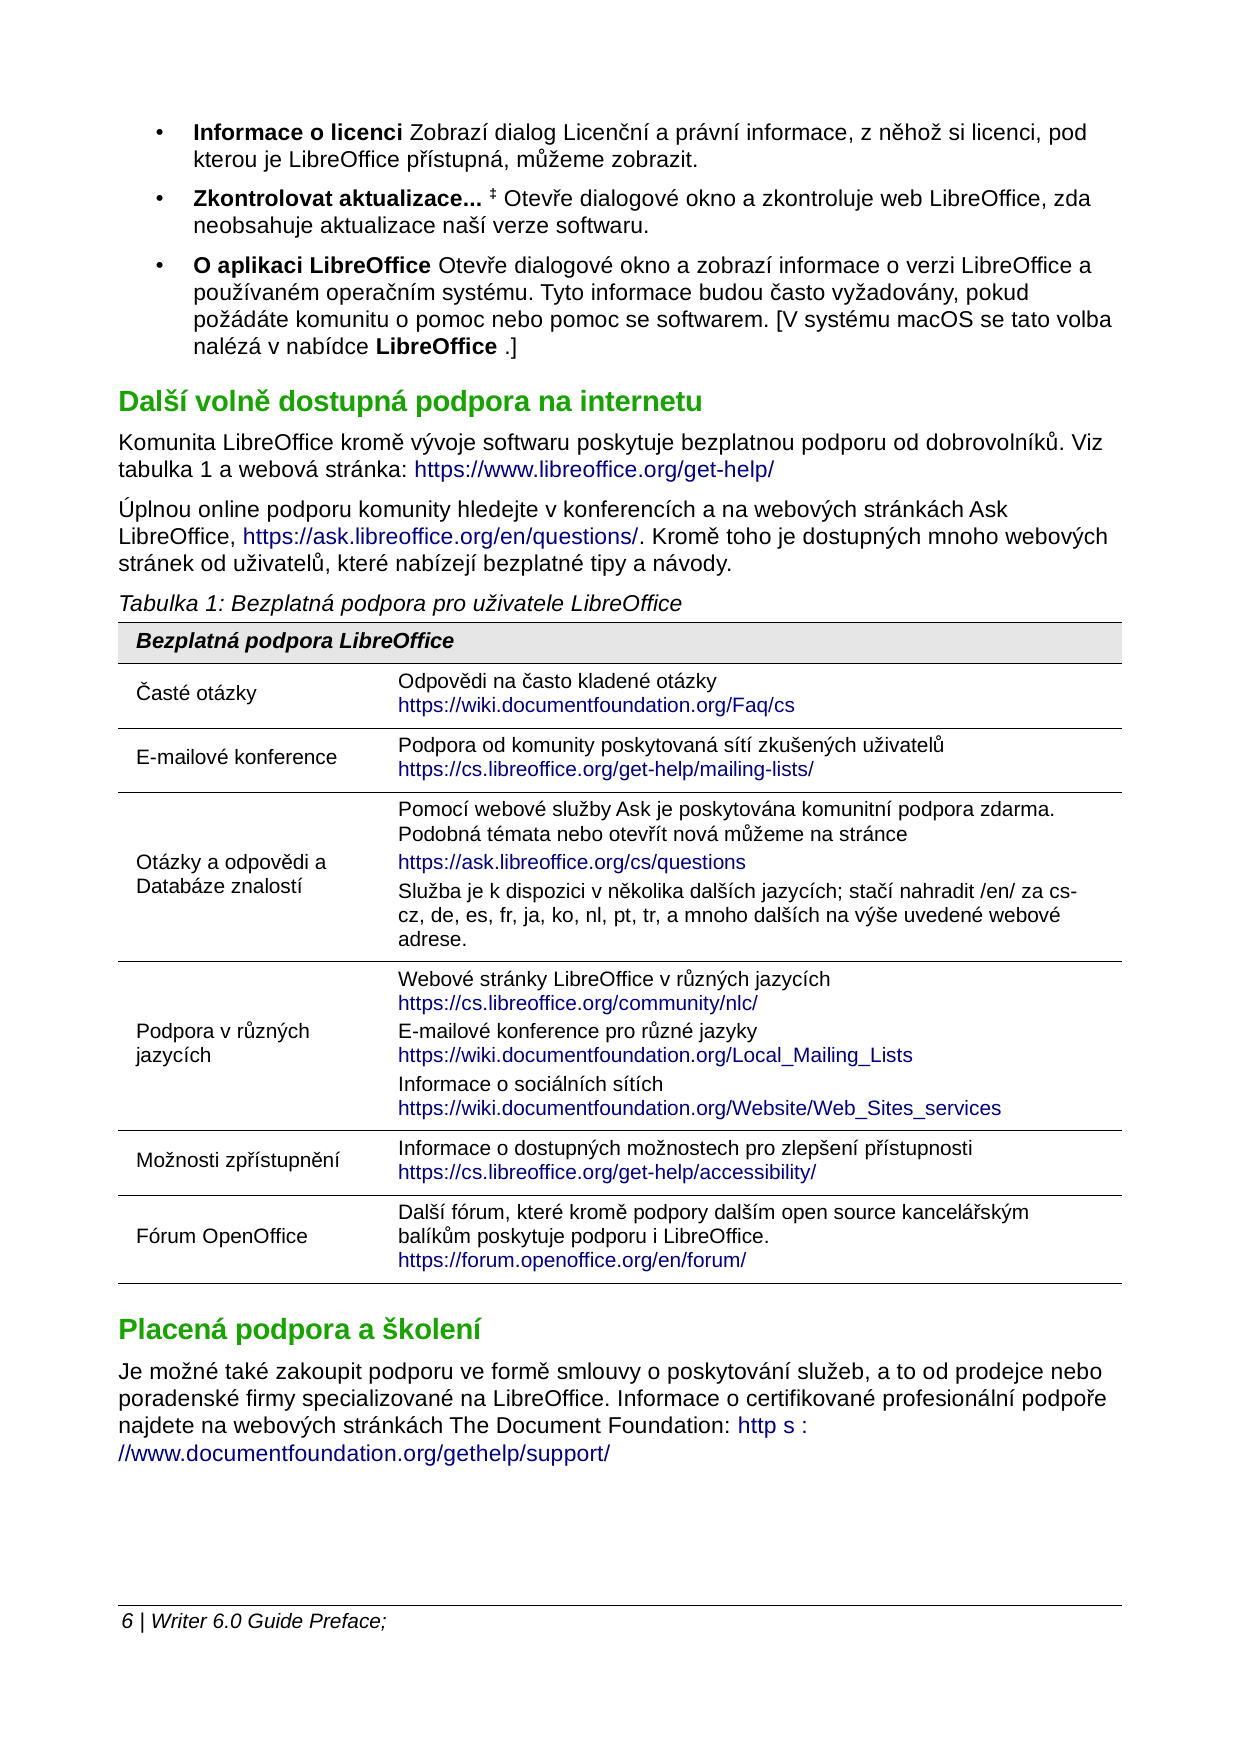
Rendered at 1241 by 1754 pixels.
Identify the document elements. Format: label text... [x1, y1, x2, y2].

table_cell Možnosti zpřístupnění [118, 1131, 380, 1194]
subtitle Placená podpora a školení [118, 1312, 1122, 1346]
text Je možné také zakoupit podporu ve formě smlouvy o poskytování služeb, a to od prodejce nebo poradenské firmy specializované na LibreOffice. Informace o certifikované profesionální podpoře najdete na webových stránkách The Document Foundation: http s : //www.documentfoundation.org/gethelp/support/ [118, 1358, 1122, 1466]
table_cell Podpora od komunity poskytovaná sítí zkušených uživatelů https://cs.libreoffice.org/get-help/mailing-lists/ [380, 729, 1122, 792]
table_cell Pomocí webové služby Ask je poskytována komunitní podpora zdarma. Podobná témata nebo otevřít nová můžeme na stránce https://ask.libreoffice.org/cs/questions Služba je k dispozici v několika dalších jazycích; stačí nahradit /en/ za cs-cz, de, es, fr, ja, ko, nl, pt, tr, a mnoho dalších na výše uvedené webové adrese. [380, 793, 1122, 961]
table_cell Další fórum, které kromě podpory dalším open source kancelářským balíkům poskytuje podporu i LibreOffice. https://forum.openoffice.org/en/forum/ [380, 1196, 1122, 1283]
table_cell Podpora v různých jazycích [118, 962, 380, 1130]
table_cell Fórum OpenOffice [118, 1196, 380, 1283]
table_cell Webové stránky LibreOffice v různých jazycích https://cs.libreoffice.org/community/nlc/ E-mailové konference pro různé jazyky https://wiki.documentfoundation.org/Local_Mailing_Lists Informace o sociálních sítích https://wiki.documentfoundation.org/Website/Web_Sites_services [380, 962, 1122, 1130]
text Tabulka 1: Bezplatná podpora pro uživatele LibreOffice [118, 589, 1122, 616]
list O aplikaci LibreOffice Otevře dialogové okno a zobrazí informace o verzi LibreOffice a používaném operačním systému. Tyto informace budou často vyžadovány, pokud požádáte komunitu o pomoc nebo pomoc se softwarem. [V systému macOS se tato volba nalézá v nabídce LibreOffice .] [156, 251, 1122, 360]
list Zkontrolovat aktualizace... ‡ Otevře dialogové okno a zkontroluje web LibreOffice, zda neobsahuje aktualizace naší verze softwaru. [156, 185, 1122, 239]
table_cell E-mailové konference [118, 729, 380, 792]
table_cell Otázky a odpovědi a Databáze znalostí [118, 793, 380, 961]
table_header Bezplatná podpora LibreOffice [118, 623, 1122, 663]
table_cell Informace o dostupných možnostech pro zlepšení přístupnosti https://cs.libreoffice.org/get-help/accessibility/ [380, 1131, 1122, 1194]
subtitle Další volně dostupná podpora na internetu [118, 383, 1122, 417]
text Úplnou online podporu komunity hledejte v konferencích a na webových stránkách Ask LibreOffice, https://ask.libreoffice.org/en/questions/. Kromě toho je dostupných mnoho webových stránek od uživatelů, které nabízejí bezplatné tipy a návody. [118, 495, 1122, 577]
table_cell Odpovědi na často kladené otázky https://wiki.documentfoundation.org/Faq/cs [380, 664, 1122, 727]
table_cell Časté otázky [118, 664, 380, 727]
list Informace o licenci Zobrazí dialog Licenční a právní informace, z něhož si licenci, pod kterou je LibreOffice přístupná, můžeme zobrazit. [156, 118, 1122, 172]
text Komunita LibreOffice kromě vývoje softwaru poskytuje bezplatnou podporu od dobrovolníků. Viz tabulka 1 a webová stránka: https://www.libreoffice.org/get-help/ [118, 429, 1122, 483]
